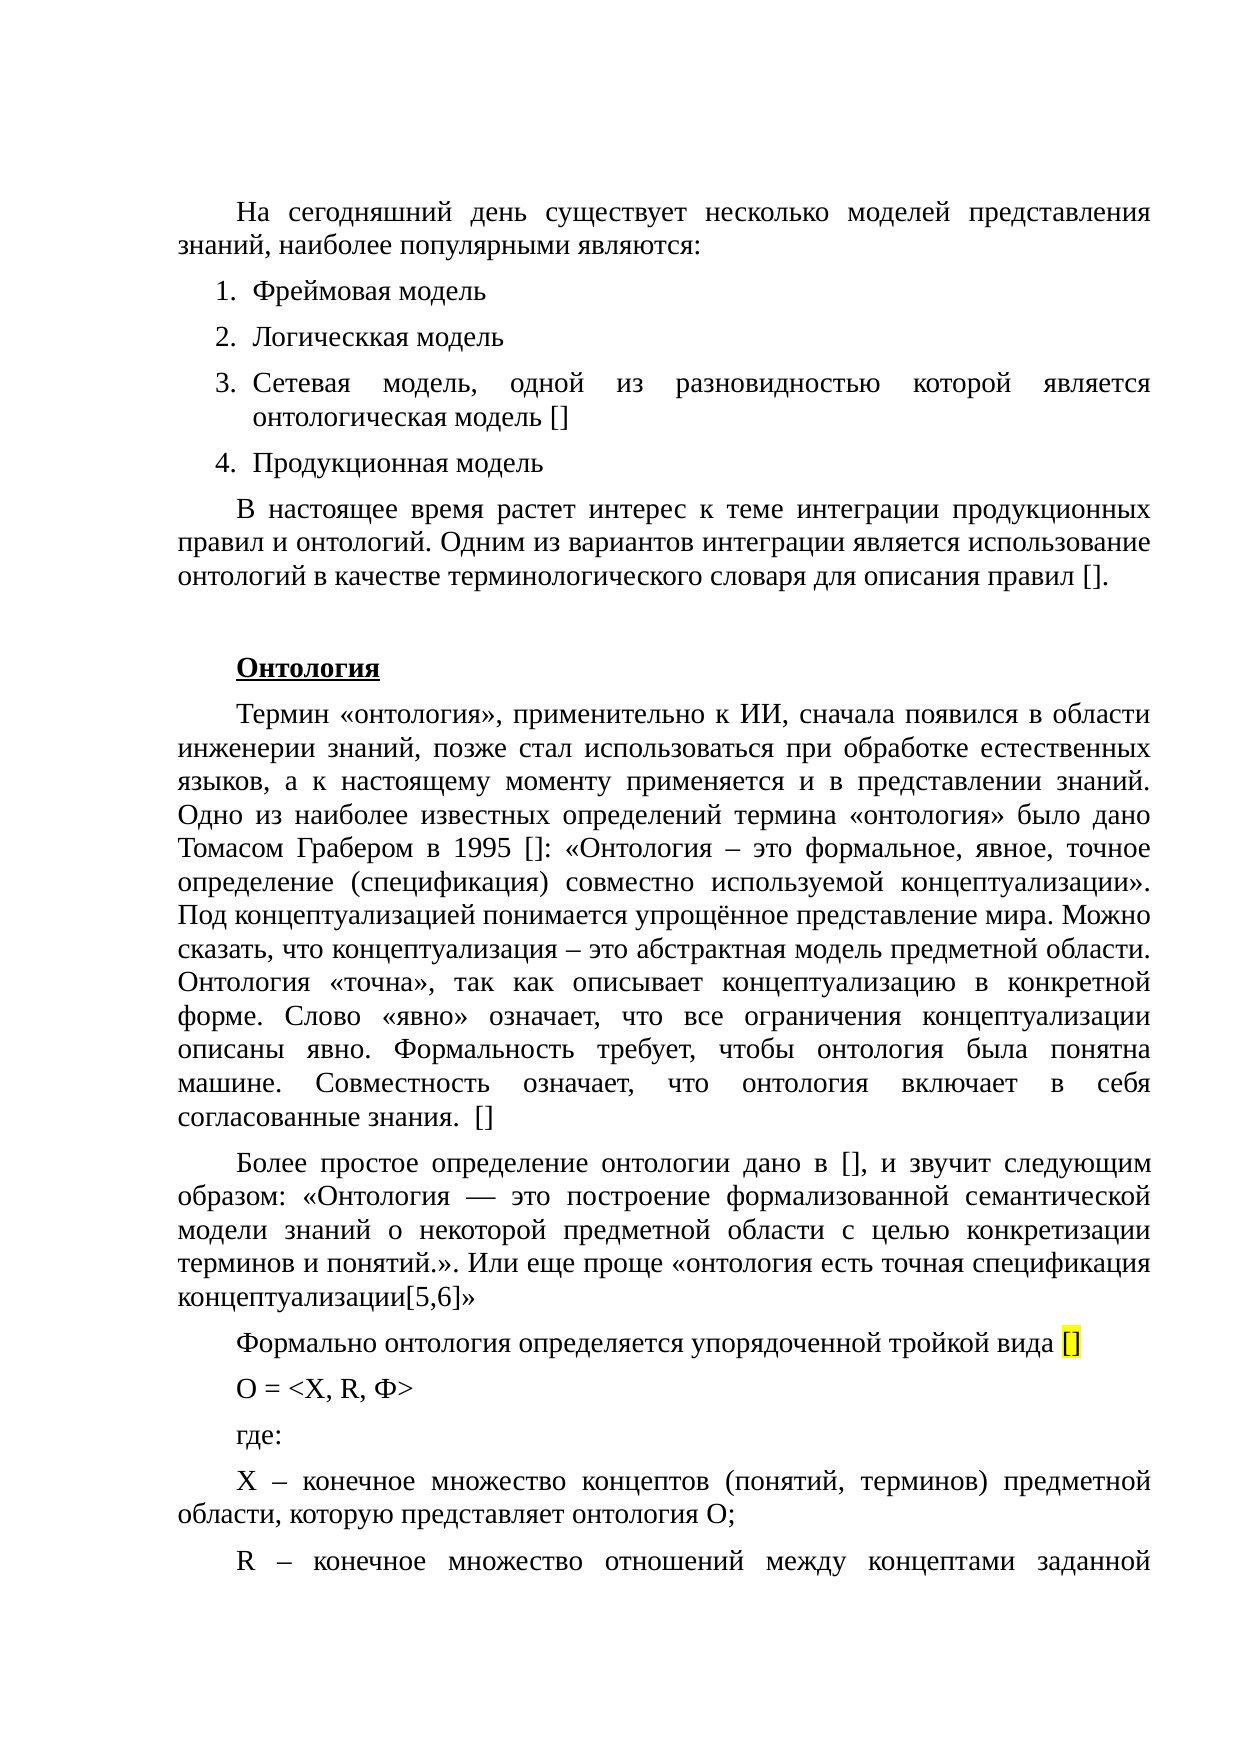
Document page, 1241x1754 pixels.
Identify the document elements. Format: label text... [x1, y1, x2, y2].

list Продукционная модель [215, 445, 1152, 478]
text Более простое определение онтологии дано в [], и звучит следующим образом: «Онтология — это построение формализованной семантической модели знаний о некоторой предметной области с целью конкретизации терминов и понятий.». Или еще проще «онтология есть точная спецификация концептуализации[5,6]» [177, 1145, 1152, 1312]
text Формально онтология определяется упорядоченной тройкой вида [] [177, 1325, 1152, 1358]
text O = <X, R, Ф> [177, 1371, 1152, 1404]
text R – конечное множество отношений между концептами заданной [177, 1543, 1152, 1576]
text На сегодняшний день существует несколько моделей представления знаний, наиболее популярными являются: [177, 194, 1152, 261]
list Сетевая модель, одной из разновидностью которой является онтологическая модель [] [215, 365, 1152, 432]
text Онтология [177, 650, 1152, 684]
list Логическкая модель [215, 319, 1152, 353]
text X – конечное множество концептов (понятий, терминов) предметной области, которую представляет онтология O; [177, 1463, 1152, 1530]
text Термин «онтология», применительно к ИИ, сначала появился в области инженерии знаний, позже стал использоваться при обработке естественных языков, а к настоящему моменту применяется и в представлении знаний. Одно из наиболее известных определений термина «онтология» было дано Томасом Грабером в 1995 []: «Онтология – это формальное, явное, точное определение (спецификация) совместно используемой концептуализации». Под концептуализацией понимается упрощённое представление мира. Можно сказать, что концептуализация – это абстрактная модель предметной области. Онтология «точна», так как описывает концептуализацию в конкретной форме. Слово «явно» означает, что все ограничения концептуализации описаны явно. Формальность требует, чтобы онтология была понятна машине. Совместность означает, что онтология включает в себя согласованные знания. [] [177, 696, 1152, 1132]
list Фреймовая модель [215, 273, 1152, 307]
text В настоящее время растет интерес к теме интеграции продукционных правил и онтологий. Одним из вариантов интеграции является использование онтологий в качестве терминологического словаря для описания правил []. [177, 491, 1152, 592]
text где: [177, 1417, 1152, 1451]
